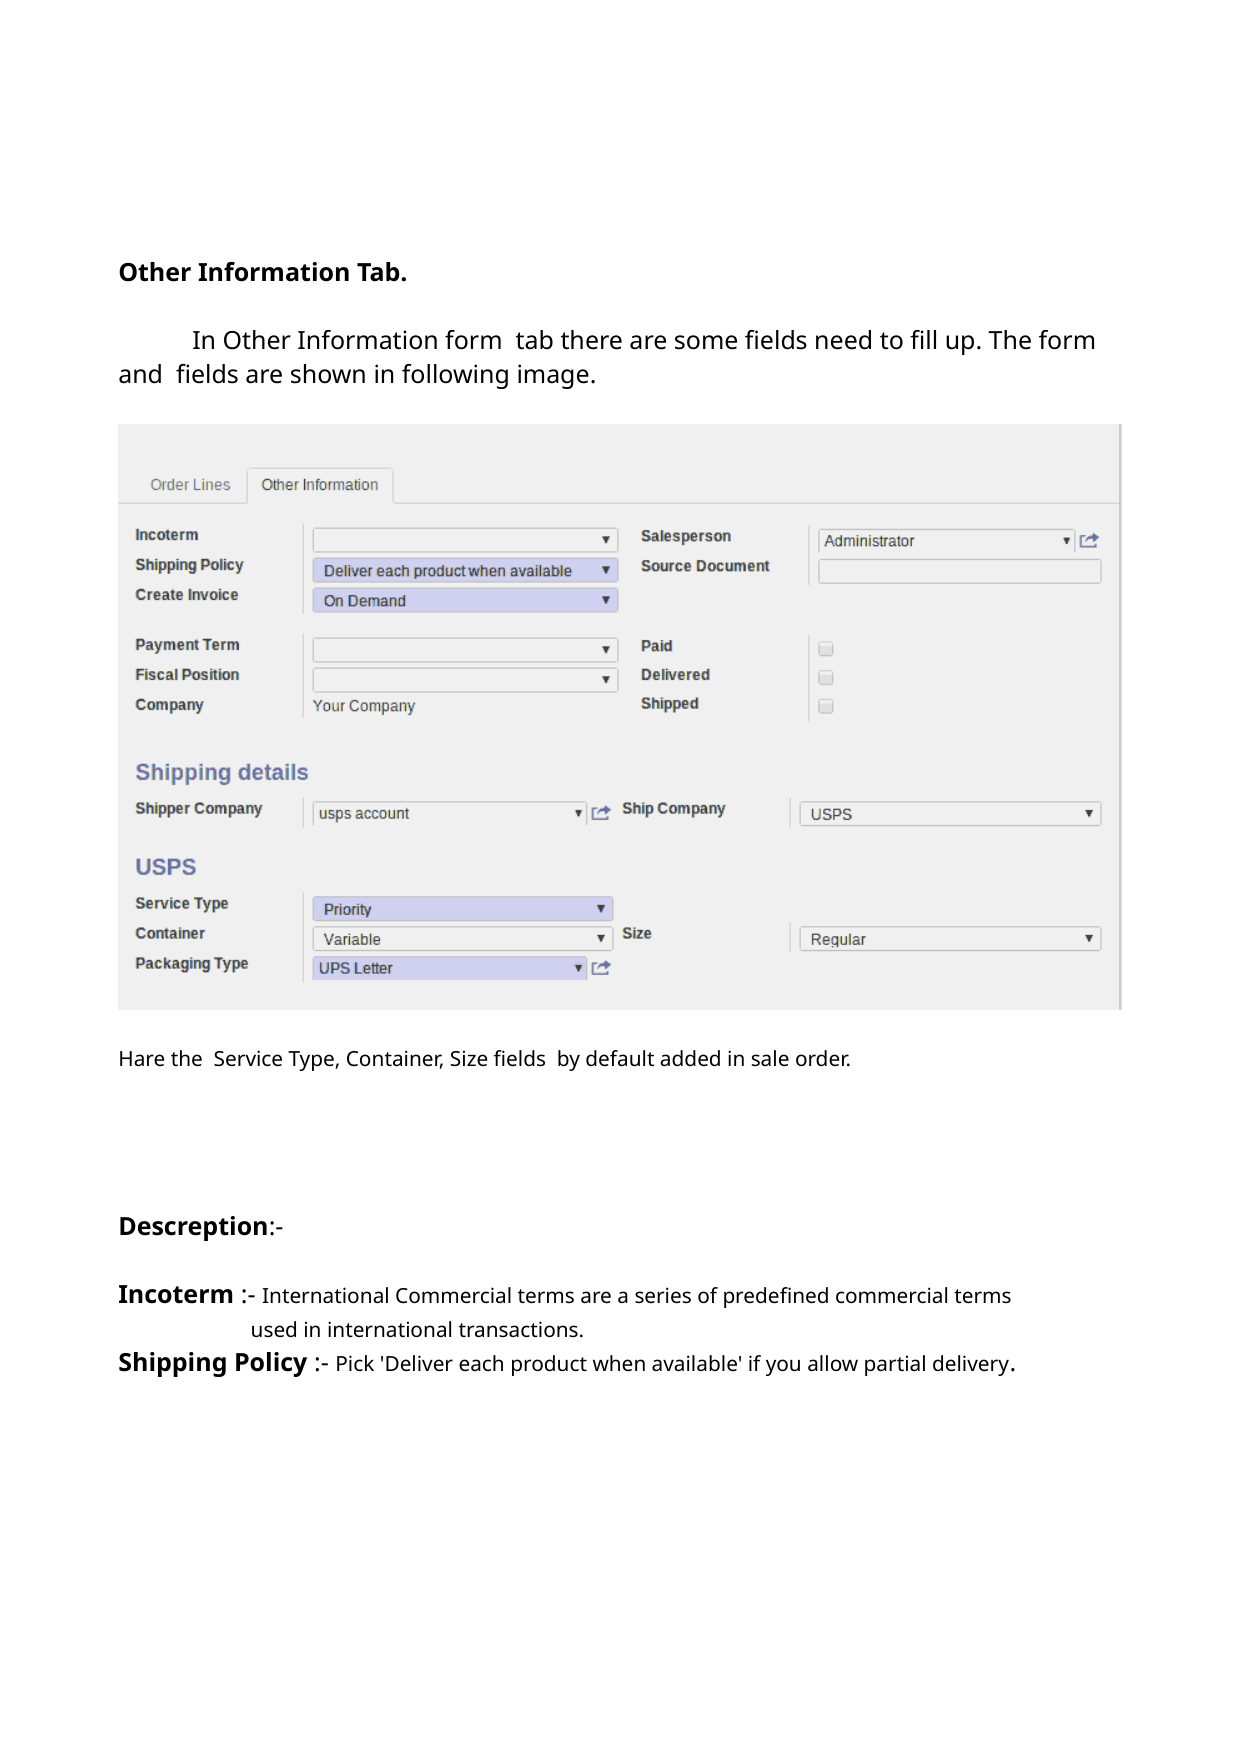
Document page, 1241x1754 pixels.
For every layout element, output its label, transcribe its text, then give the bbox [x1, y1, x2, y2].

text Shipping Policy :- Pick 'Deliver each product when available' if you allow partial delivery. [118, 1344, 1122, 1379]
text Descreption:- [118, 1208, 1122, 1242]
text In Other Information form tab there are some fields need to fill up. The form and fields are shown in following image. [118, 322, 1122, 391]
text Other Information Tab. [118, 254, 1122, 288]
picture [118, 424, 1123, 1010]
text Incoterm :- International Commercial terms are a series of predefined commercial terms [118, 1276, 1122, 1311]
text used in international transactions. [118, 1311, 1122, 1344]
text Hare the Service Type, Container, Size fields by default added in sale order. [118, 1044, 1122, 1072]
